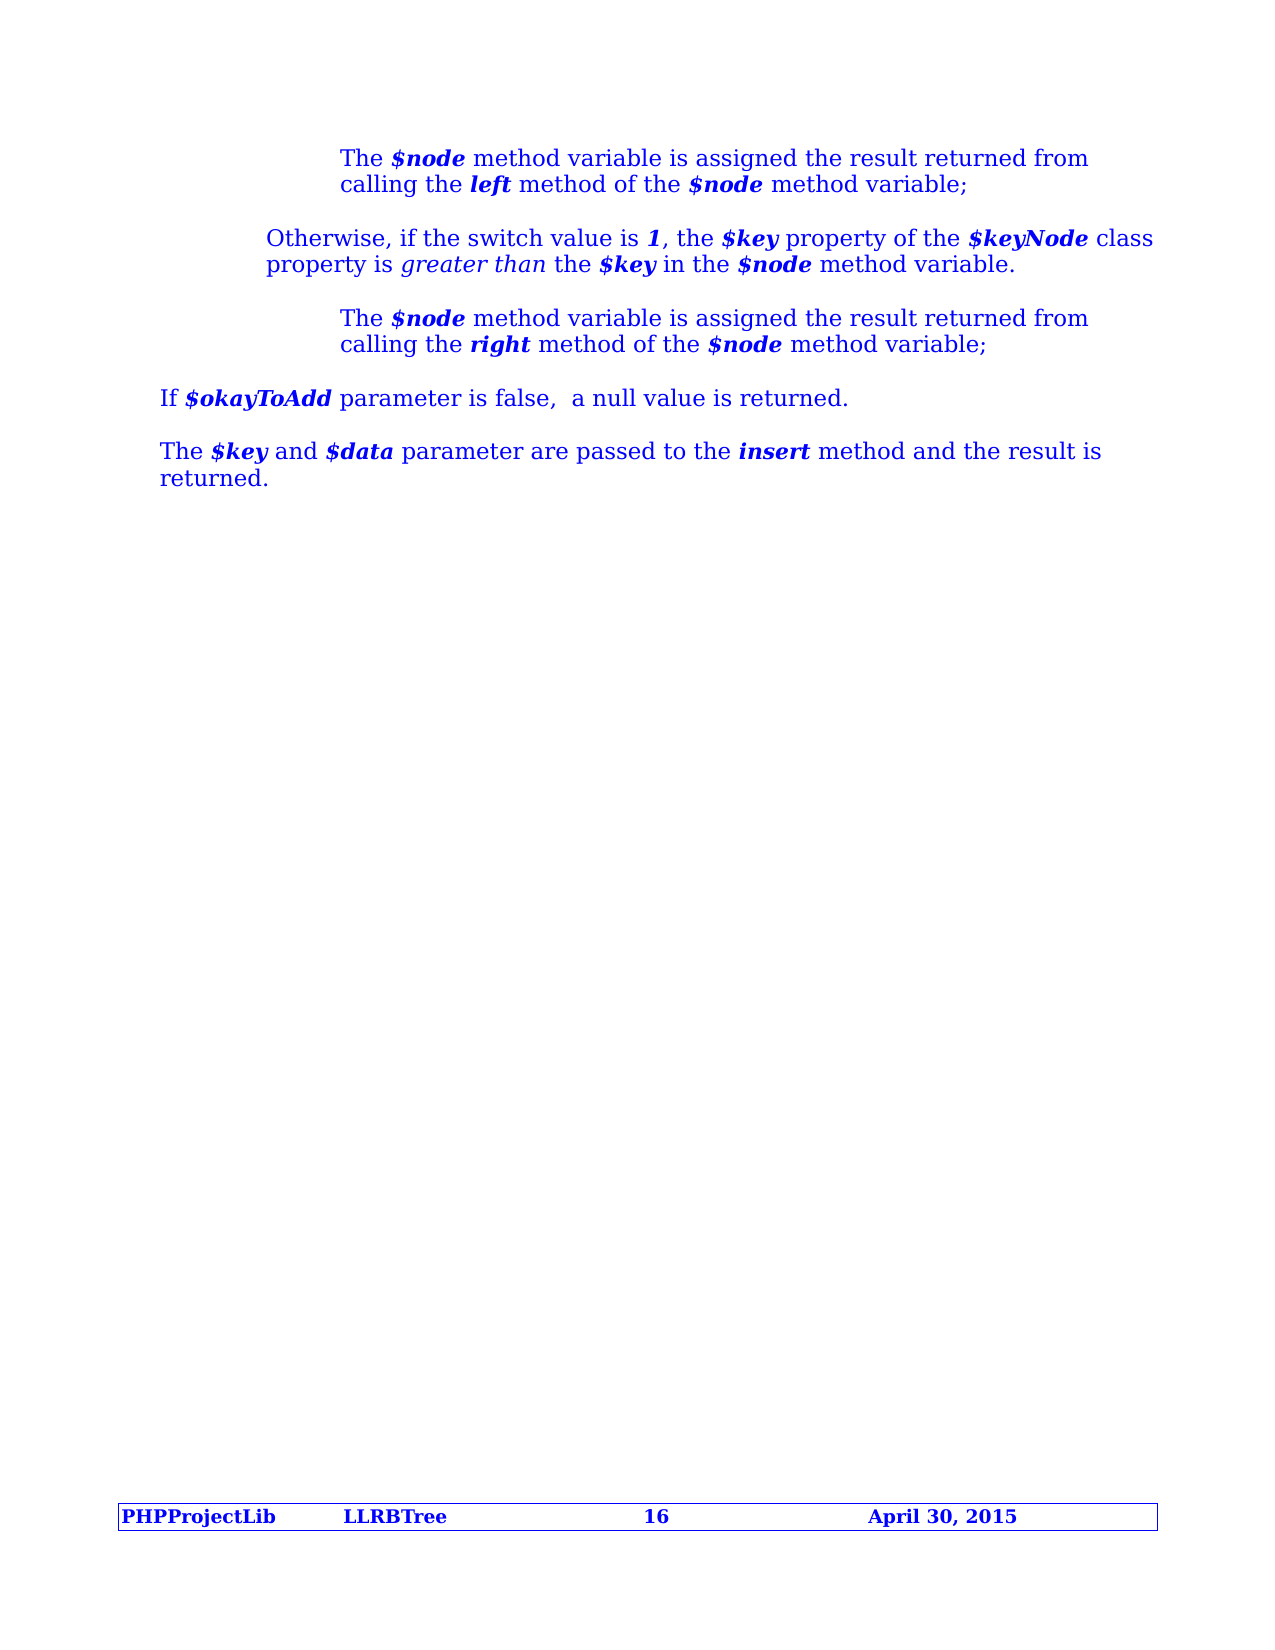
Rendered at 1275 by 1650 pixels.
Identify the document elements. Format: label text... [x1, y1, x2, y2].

text The $node method variable is assigned the result returned from calling the left method of the $node method variable; [340, 145, 1157, 198]
text The $key and $data parameter are passed to the insert method and the result is returned. [159, 438, 1157, 491]
text Otherwise, if the switch value is 1, the $key property of the $keyNode class property is greater than the $key in the $node method variable. [266, 225, 1157, 278]
text The $node method variable is assigned the result returned from calling the right method of the $node method variable; [340, 305, 1157, 358]
text If $okayToAdd parameter is false, a null value is returned. [159, 385, 1157, 411]
